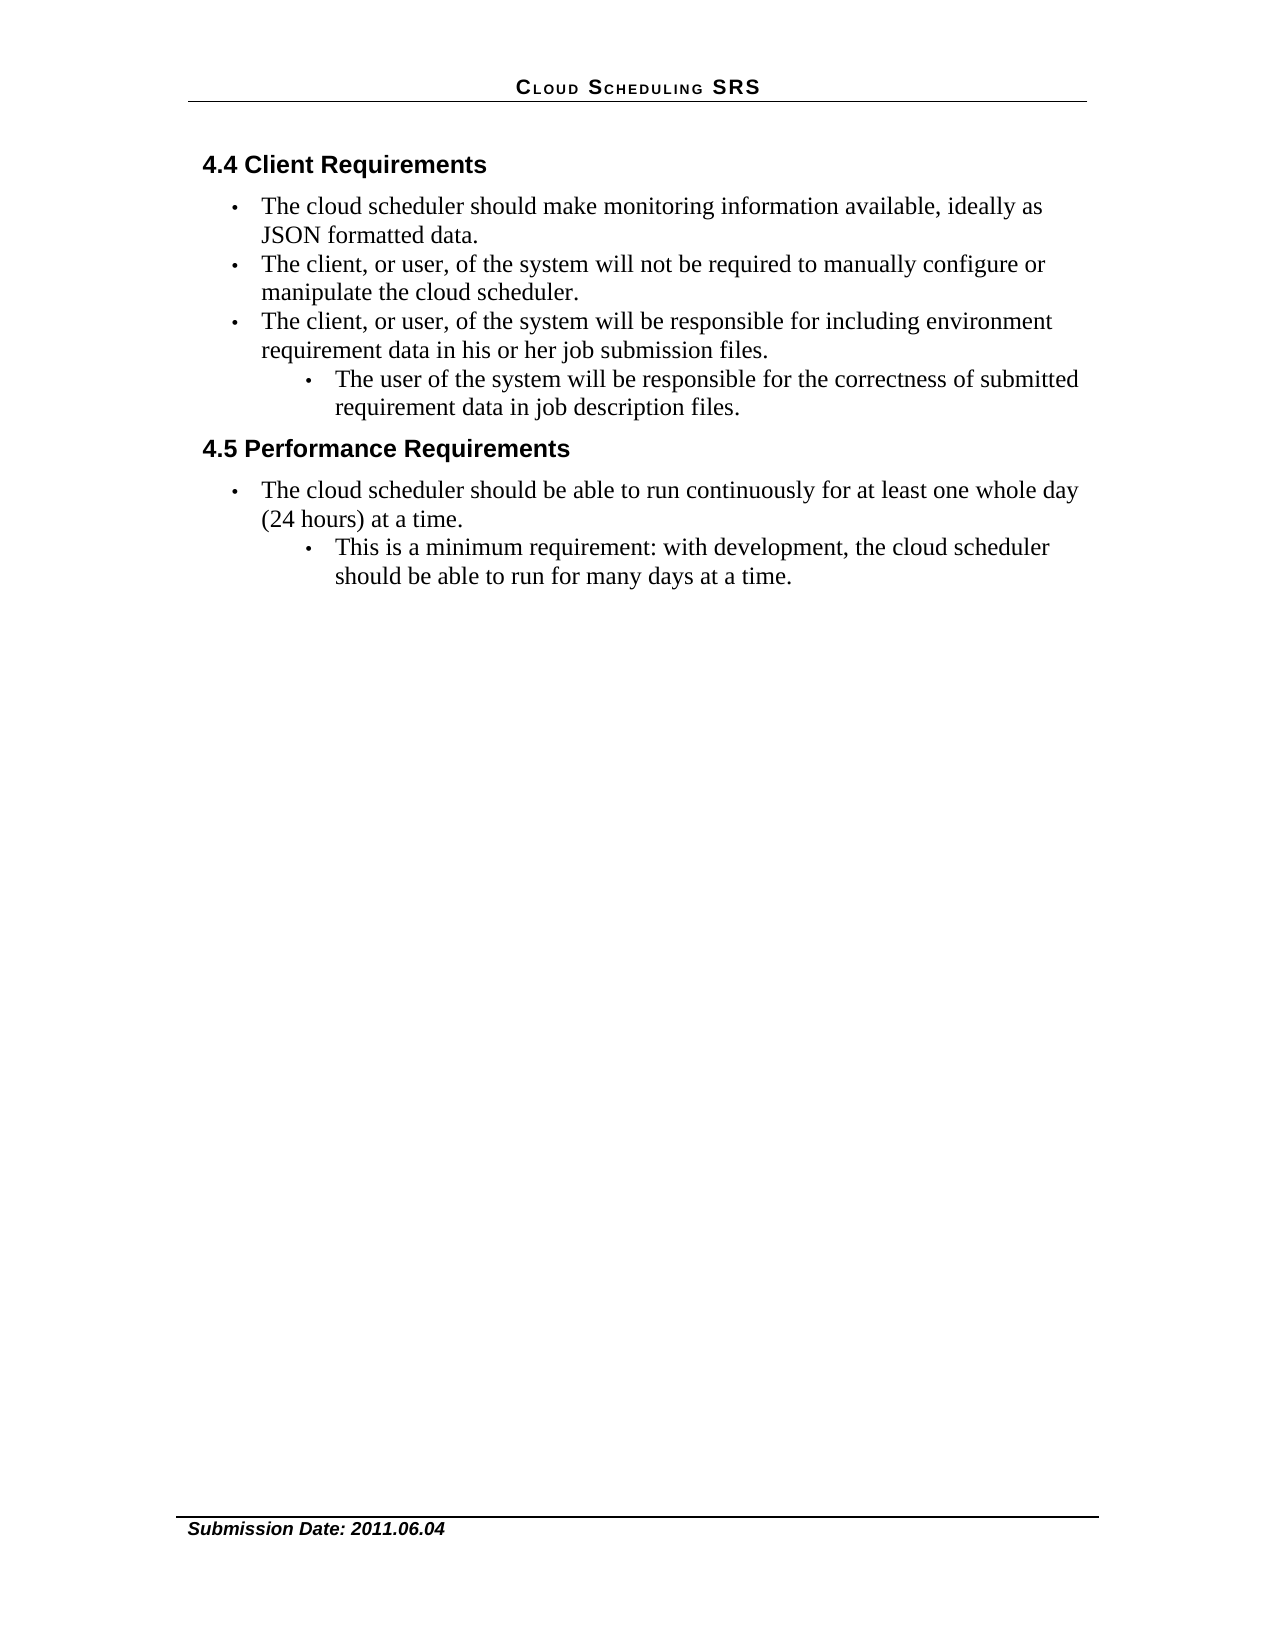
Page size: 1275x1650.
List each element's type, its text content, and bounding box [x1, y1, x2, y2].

list The cloud scheduler should be able to run continuously for at least one whole day (24 hours) at a time. [232, 475, 1087, 532]
subtitle Performance Requirements [202, 434, 1087, 462]
list The cloud scheduler should make monitoring information available, ideally as JSON formatted data. [232, 191, 1087, 249]
list The client, or user, of the system will not be required to manually configure or manipulate the cloud scheduler. [232, 249, 1087, 306]
list This is a minimum requirement: with development, the cloud scheduler should be able to run for many days at a time. [305, 532, 1087, 590]
subtitle Client Requirements [202, 150, 1087, 179]
list The user of the system will be responsible for the correctness of submitted requirement data in job description files. [305, 364, 1087, 421]
list The client, or user, of the system will be responsible for including environment requirement data in his or her job submission files. [232, 306, 1087, 364]
